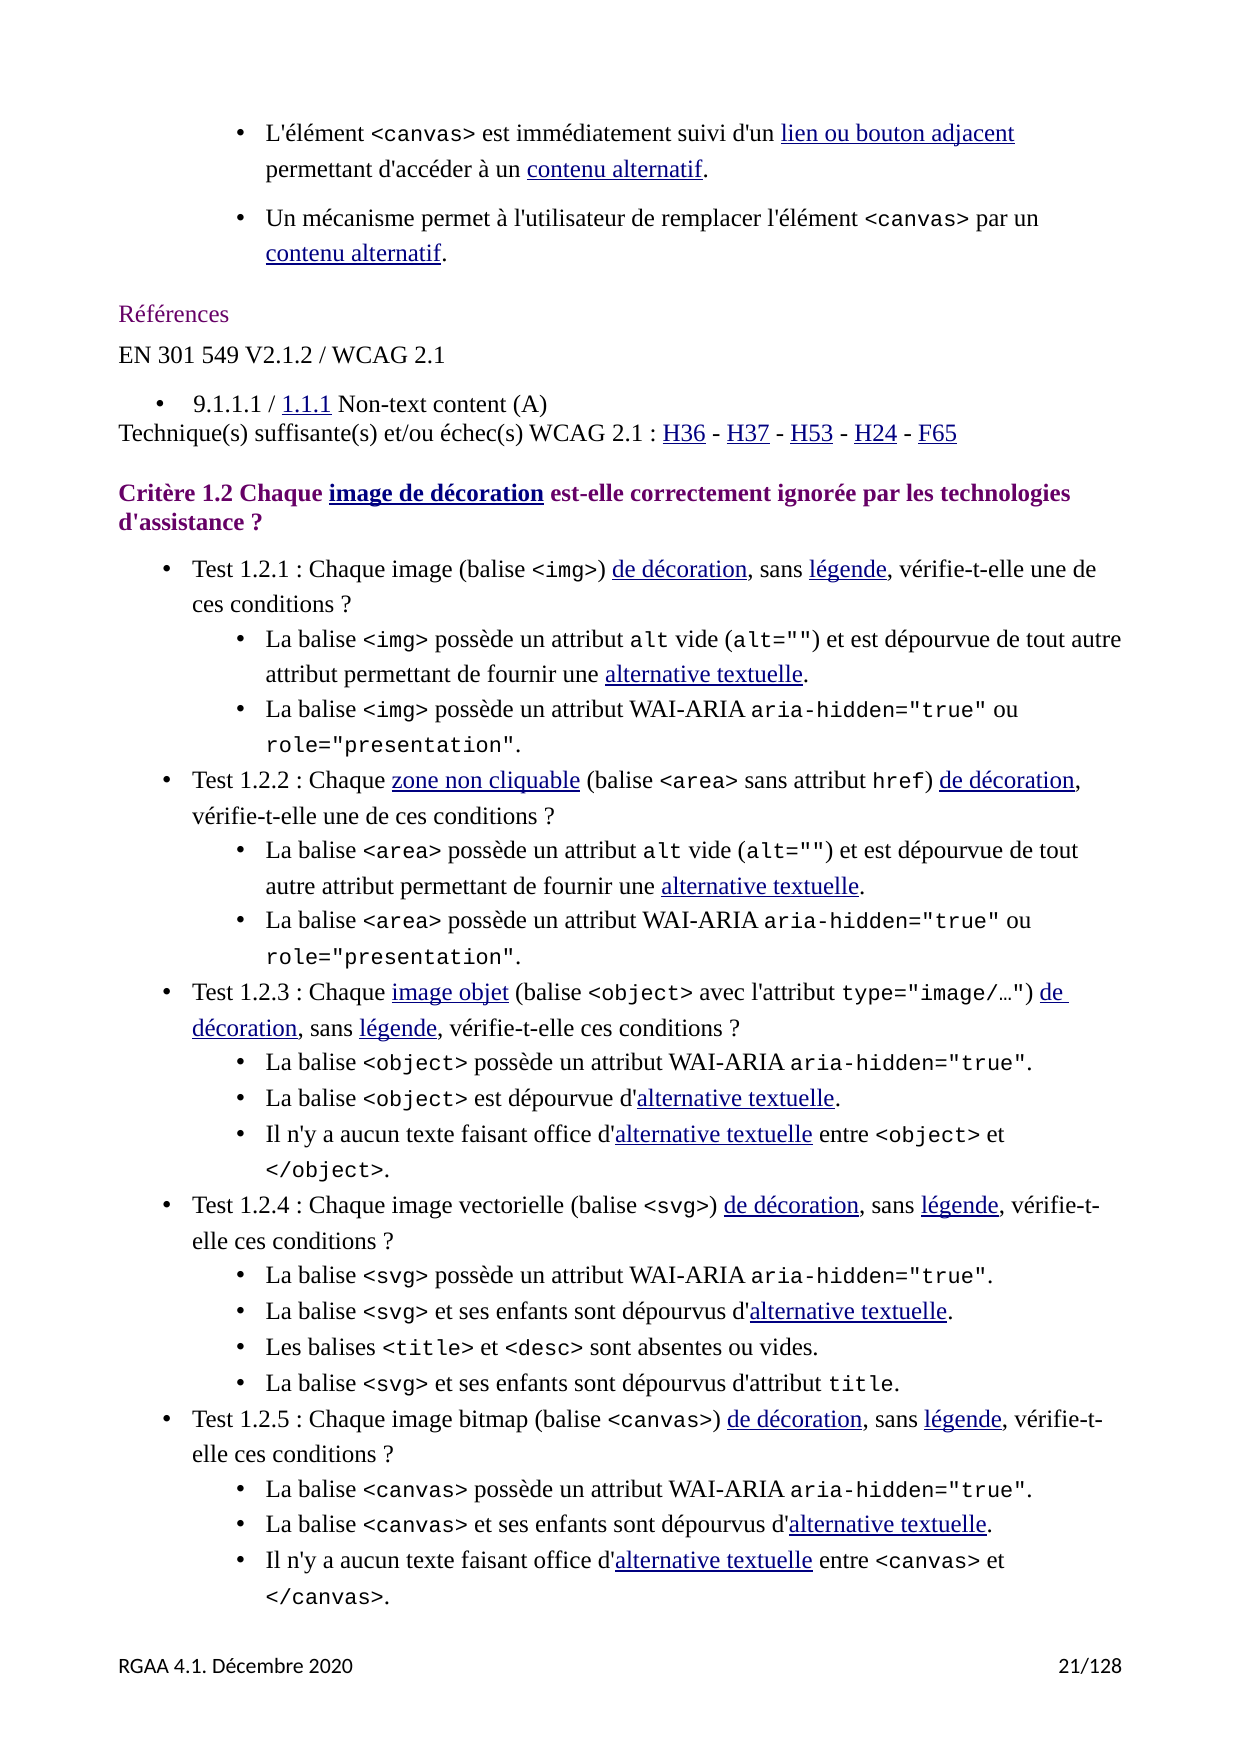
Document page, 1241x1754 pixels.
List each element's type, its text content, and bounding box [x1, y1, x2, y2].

list La balise <svg> et ses enfants sont dépourvus d'alternative textuelle. [236, 1296, 1122, 1326]
subtitle Critère 1.2 Chaque image de décoration est-elle correctement ignorée par les technologies d'assistance ? [118, 478, 1122, 536]
list La balise <area> possède un attribut alt vide (alt="") et est dépourvue de tout autre attribut permettant de fournir une alternative textuelle. [236, 835, 1122, 900]
list Il n'y a aucun texte faisant office d'alternative textuelle entre <canvas> et </canvas>. [236, 1545, 1122, 1611]
text Technique(s) suffisante(s) et/ou échec(s) WCAG 2.1 : H36 - H37 - H53 - H24 - F65 [118, 418, 1122, 446]
list La balise <img> possède un attribut alt vide (alt="") et est dépourvue de tout autre attribut permettant de fournir une alternative textuelle. [236, 624, 1122, 688]
list La balise <object> possède un attribut WAI-ARIA aria-hidden="true". [236, 1047, 1122, 1077]
list Test 1.2.1 : Chaque image (balise <img>) de décoration, sans légende, vérifie-t-elle une de ces conditions ? [162, 554, 1122, 618]
list Test 1.2.3 : Chaque image objet (balise <object> avec l'attribut type="image/…") de décoration, sans légende, vérifie-t-elle ces conditions ? [162, 977, 1122, 1041]
list La balise <canvas> et ses enfants sont dépourvus d'alternative textuelle. [236, 1509, 1122, 1539]
list La balise <svg> possède un attribut WAI-ARIA aria-hidden="true". [236, 1260, 1122, 1290]
list Test 1.2.2 : Chaque zone non cliquable (balise <area> sans attribut href) de décoration, vérifie-t-elle une de ces conditions ? [162, 765, 1122, 830]
subtitle Références [118, 299, 1122, 328]
list La balise <object> est dépourvue d'alternative textuelle. [236, 1083, 1122, 1113]
list L'élément <canvas> est immédiatement suivi d'un lien ou bouton adjacent permettant d'accéder à un contenu alternatif. [236, 118, 1122, 182]
list La balise <area> possède un attribut WAI-ARIA aria-hidden="true" ou role="presentation". [236, 906, 1122, 971]
list Test 1.2.5 : Chaque image bitmap (balise <canvas>) de décoration, sans légende, vérifie-t-elle ces conditions ? [162, 1404, 1122, 1468]
list Il n'y a aucun texte faisant office d'alternative textuelle entre <object> et </object>. [236, 1119, 1122, 1184]
list Un mécanisme permet à l'utilisateur de remplacer l'élément <canvas> par un contenu alternatif. [236, 203, 1122, 267]
list La balise <canvas> possède un attribut WAI-ARIA aria-hidden="true". [236, 1474, 1122, 1504]
list La balise <svg> et ses enfants sont dépourvus d'attribut title. [236, 1368, 1122, 1398]
list 9.1.1.1 / 1.1.1 Non-text content (A) [156, 389, 1122, 418]
list Les balises <title> et <desc> sont absentes ou vides. [236, 1332, 1122, 1362]
list Test 1.2.4 : Chaque image vectorielle (balise <svg>) de décoration, sans légende, vérifie-t-elle ces conditions ? [162, 1190, 1122, 1254]
list La balise <img> possède un attribut WAI-ARIA aria-hidden="true" ou role="presentation". [236, 694, 1122, 759]
text EN 301 549 V2.1.2 / WCAG 2.1 [118, 340, 1122, 368]
